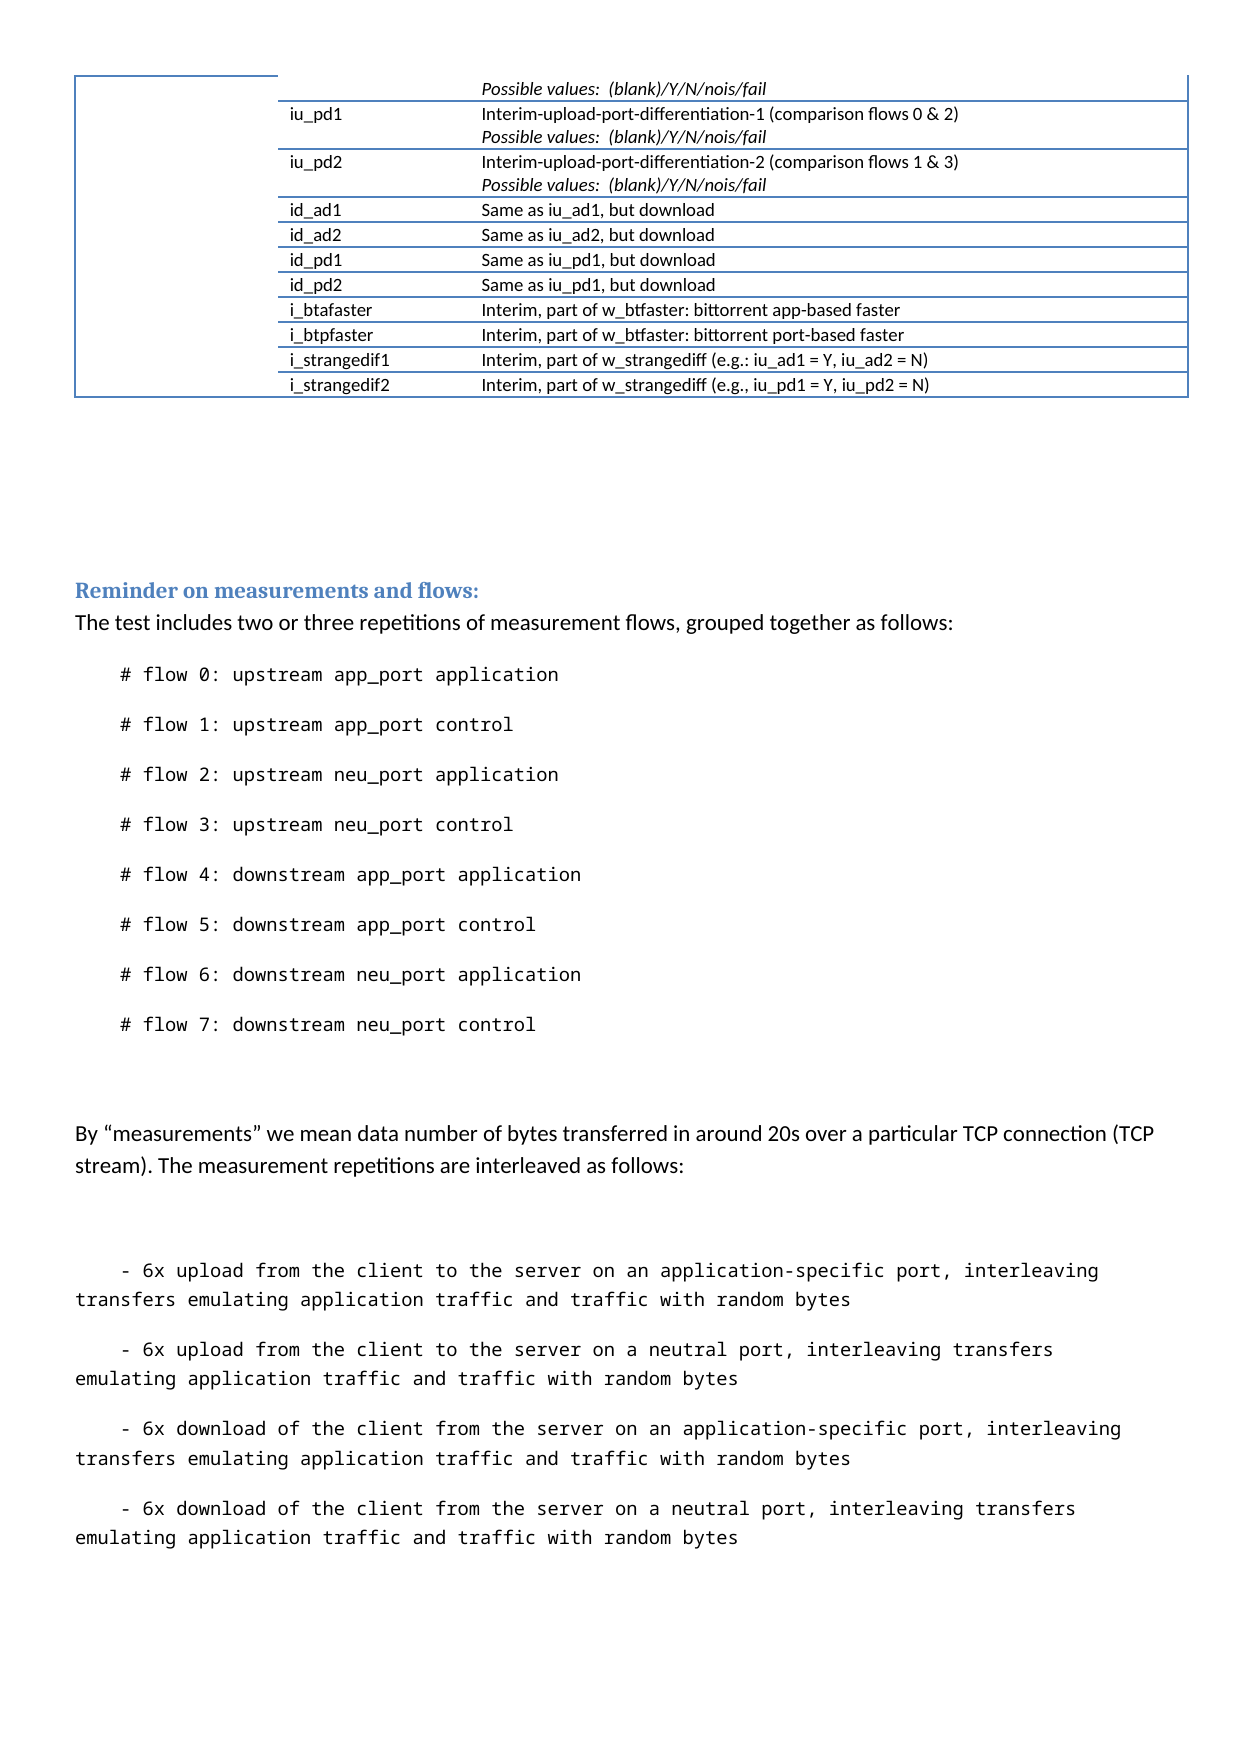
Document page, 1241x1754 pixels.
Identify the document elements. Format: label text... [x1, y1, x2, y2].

table_cell i_btafaster [278, 298, 470, 321]
text - 6x download of the client from the server on an application-specific port, interleaving transfers emulating application traffic and traffic with random bytes [75, 1416, 1165, 1470]
text # flow 3: upstream neu_port control [75, 811, 1165, 837]
table_cell Interim, part of w_strangediff (e.g.: iu_ad1 = Y, iu_ad2 = N) [470, 348, 1187, 371]
table_cell iu_pd2 [278, 150, 470, 196]
table_cell i_strangedif2 [278, 373, 470, 396]
text By “measurements” we mean data number of bytes transferred in around 20s over a particular TCP connection (TCP stream). The measurement repetitions are interleaved as follows: [75, 1119, 1165, 1179]
text # flow 7: downstream neu_port control [75, 1012, 1165, 1037]
table_cell Interim, part of w_strangediff (e.g., iu_pd1 = Y, iu_pd2 = N) [470, 373, 1187, 396]
table_cell Same as iu_ad2, but download [470, 223, 1187, 246]
text - 6x upload from the client to the server on an application-specific port, interleaving transfers emulating application traffic and traffic with random bytes [75, 1257, 1165, 1312]
table_cell id_pd1 [278, 248, 470, 271]
text # flow 4: downstream app_port application [75, 861, 1165, 887]
table_cell Same as iu_pd1, but download [470, 273, 1187, 296]
subtitle Reminder on measurements and flows: [75, 578, 1165, 604]
text # flow 6: downstream neu_port application [75, 962, 1165, 987]
table_cell [278, 75, 470, 100]
text - 6x upload from the client to the server on a neutral port, interleaving transfers emulating application traffic and traffic with random bytes [75, 1336, 1165, 1391]
table_cell Possible values: (blank)/Y/N/nois/fail [470, 75, 1187, 100]
text # flow 2: upstream neu_port application [75, 761, 1165, 787]
table_cell id_ad1 [278, 198, 470, 221]
table_cell [76, 77, 278, 396]
table_cell Same as iu_ad1, but download [470, 198, 1187, 221]
table_cell i_strangedif1 [278, 348, 470, 371]
table_cell Interim, part of w_btfaster: bittorrent port-based faster [470, 323, 1187, 346]
text # flow 1: upstream app_port control [75, 711, 1165, 737]
table_cell id_ad2 [278, 223, 470, 246]
table_cell Interim, part of w_btfaster: bittorrent app-based faster [470, 298, 1187, 321]
table_cell i_btpfaster [278, 323, 470, 346]
table_cell iu_pd1 [278, 102, 470, 148]
text # flow 0: upstream app_port application [75, 661, 1165, 687]
text The test includes two or three repetitions of measurement flows, grouped together as follows: [75, 608, 1165, 636]
table_cell Interim-upload-port-differentiation-2 (comparison flows 1 & 3) Possible values: (blank)/Y/N/nois/fail [470, 150, 1187, 196]
table_cell Interim-upload-port-differentiation-1 (comparison flows 0 & 2) Possible values: (blank)/Y/N/nois/fail [470, 102, 1187, 148]
text # flow 5: downstream app_port control [75, 912, 1165, 937]
table_cell id_pd2 [278, 273, 470, 296]
table_cell Same as iu_pd1, but download [470, 248, 1187, 271]
text - 6x download of the client from the server on a neutral port, interleaving transfers emulating application traffic and traffic with random bytes [75, 1495, 1165, 1550]
